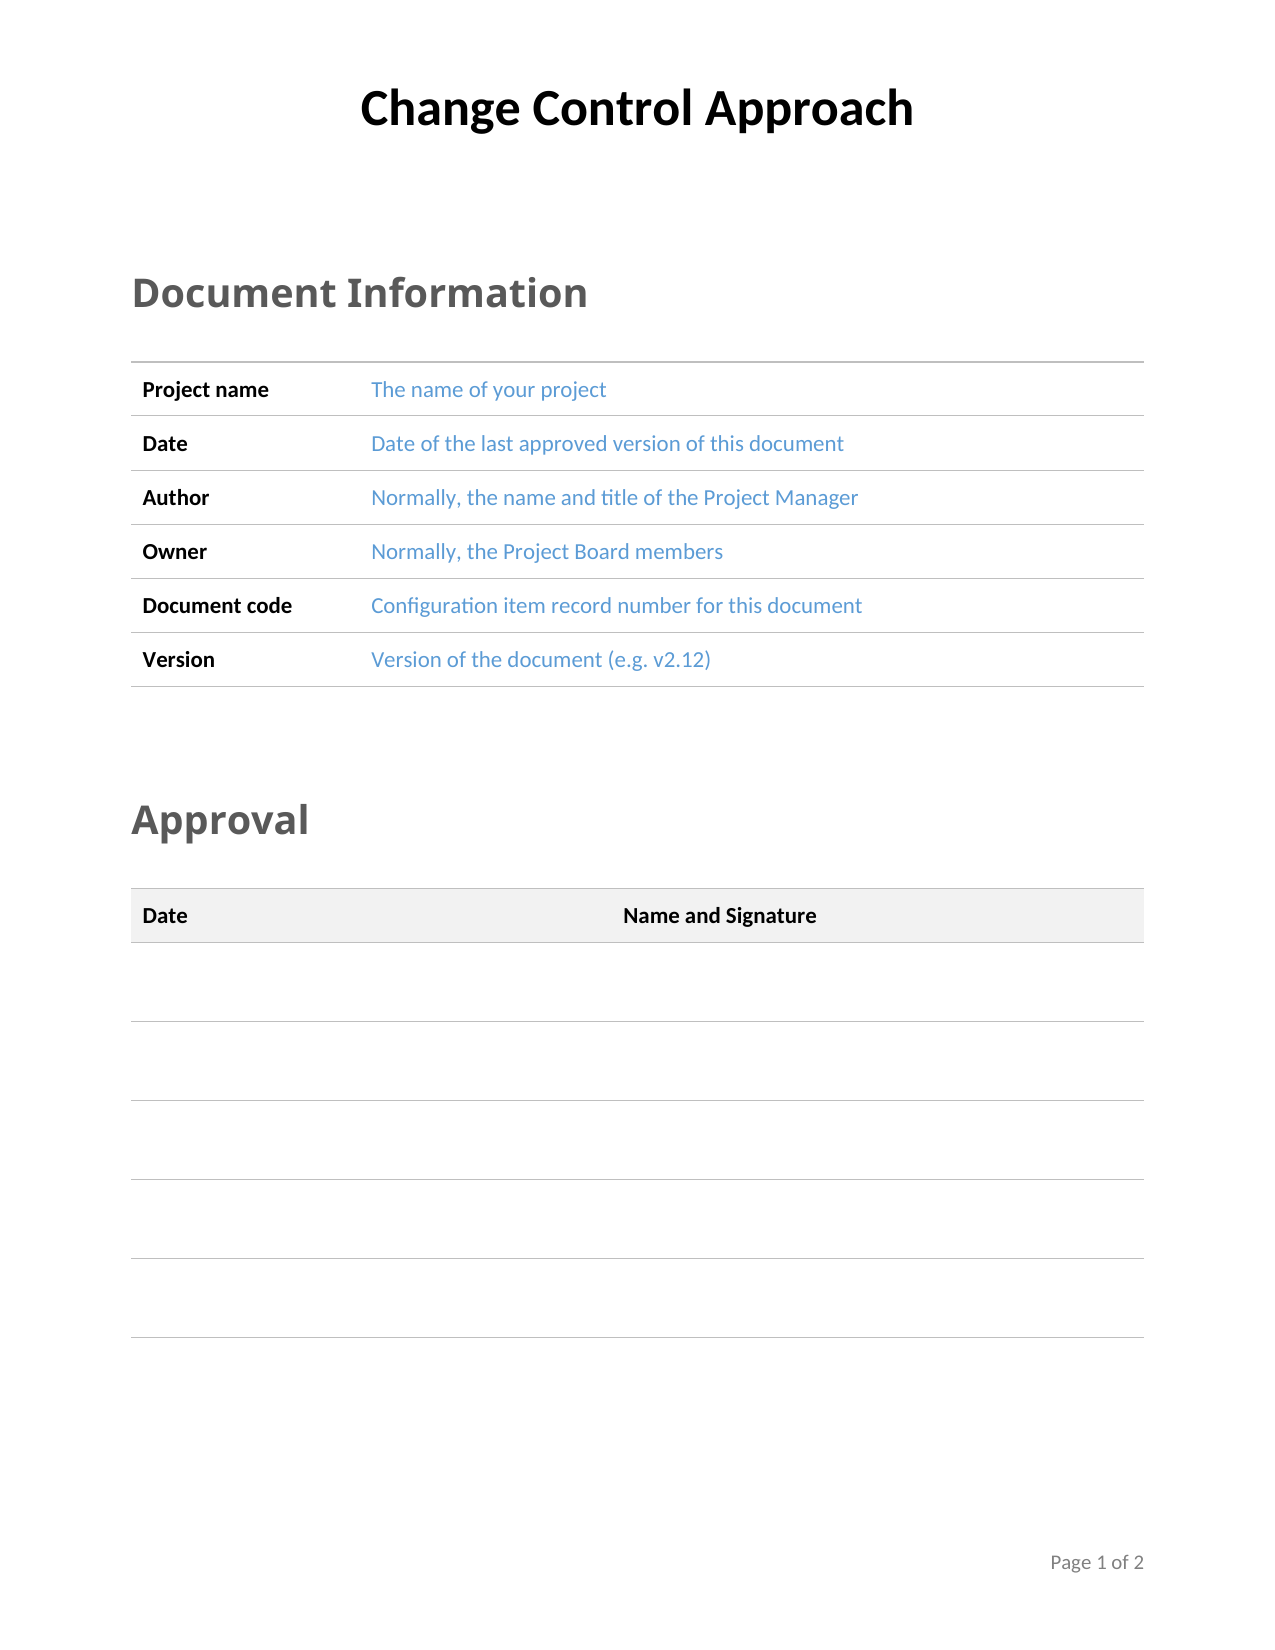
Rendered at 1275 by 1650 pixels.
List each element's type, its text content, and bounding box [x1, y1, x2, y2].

table_cell [131, 1259, 612, 1337]
table_cell Version [131, 633, 360, 686]
table_cell Author [131, 471, 360, 523]
table_cell [612, 1259, 1144, 1337]
table_cell Document code [131, 579, 360, 632]
table_cell [131, 1180, 612, 1258]
table_header Date [131, 889, 612, 942]
table_header Name and Signature [612, 889, 1144, 942]
table_header The name of your project [360, 363, 1144, 415]
table_cell Configuration item record number for this document [360, 579, 1144, 632]
table_cell Date of the last approved version of this document [360, 416, 1144, 469]
table_cell [612, 1180, 1144, 1258]
table_cell [131, 1022, 612, 1100]
table_cell Normally, the Project Board members [360, 525, 1144, 578]
table_cell [612, 1022, 1144, 1100]
table_header Project name [131, 363, 360, 415]
subtitle Document Information [131, 266, 1144, 319]
subtitle Approval [131, 792, 1144, 846]
table_cell Owner [131, 525, 360, 578]
table_cell [612, 1101, 1144, 1179]
table_cell [131, 943, 612, 1021]
table_cell [131, 1101, 612, 1179]
table_cell [612, 943, 1144, 1021]
table_cell Date [131, 416, 360, 469]
table_cell Normally, the name and title of the Project Manager [360, 471, 1144, 523]
table_cell Version of the document (e.g. v2.12) [360, 633, 1144, 686]
